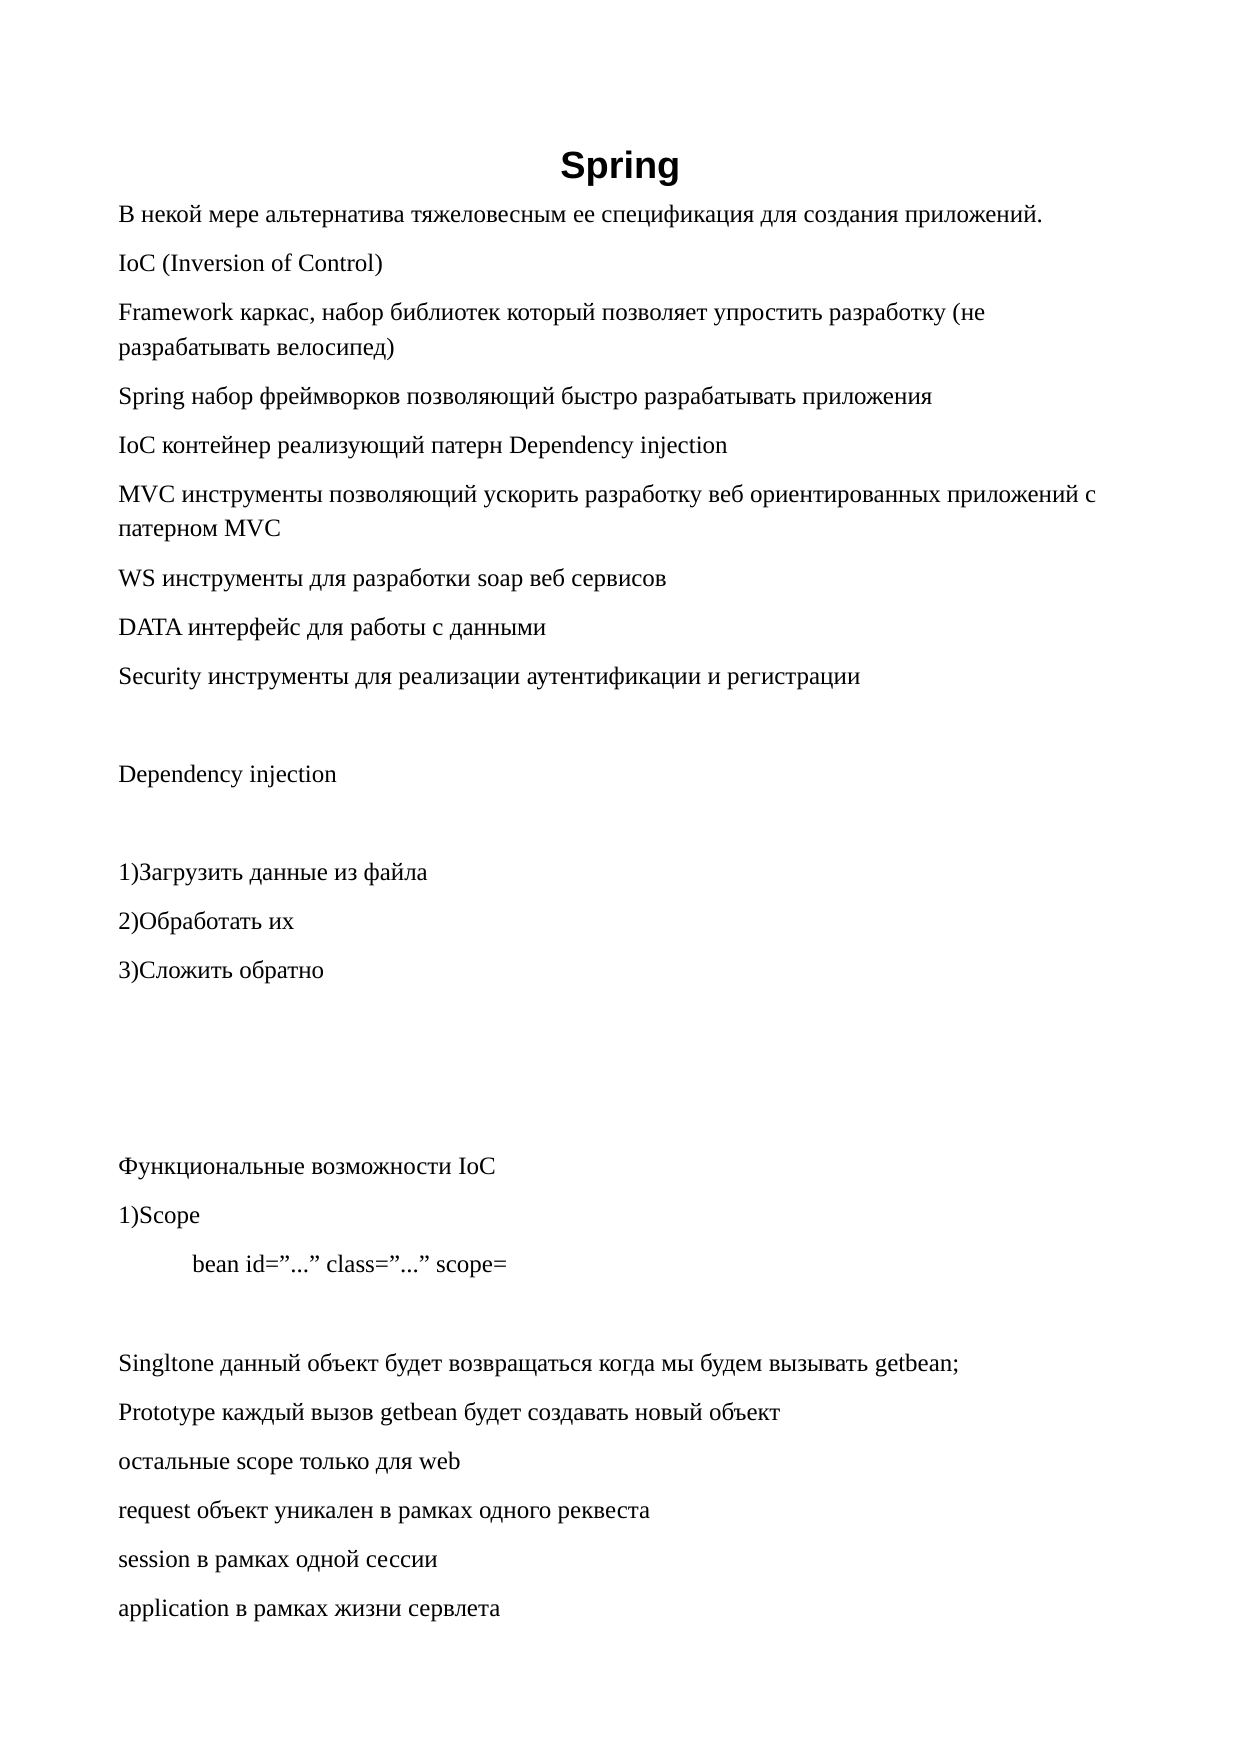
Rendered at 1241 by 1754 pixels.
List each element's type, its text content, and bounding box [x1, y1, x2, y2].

subtitle Spring [118, 143, 1122, 187]
text MVC инструменты позволяющий ускорить разработку веб ориентированных приложений с патерном MVC [118, 479, 1122, 542]
text Framework каркас, набор библиотек который позволяет упростить разработку (не разрабатывать велосипед) [118, 297, 1122, 361]
text IoC контейнер реализующий патерн Dependency injection [118, 430, 1122, 459]
text application в рамках жизни сервлета [118, 1593, 1122, 1622]
text 1)Загрузить данные из файла [118, 857, 1122, 886]
text В некой мере альтернатива тяжеловесным ee спецификация для создания приложений. [118, 199, 1122, 228]
text session в рамках одной сессии [118, 1544, 1122, 1573]
text DATA интерфейс для работы с данными [118, 612, 1122, 640]
text Singltone данный объект будет возвращаться когда мы будем вызывать getbean; [118, 1348, 1122, 1376]
text 2)Обработать их [118, 906, 1122, 935]
text bean id=”...” class=”...” scope= [118, 1249, 1122, 1278]
text остальные scope только для web [118, 1446, 1122, 1474]
text 3)Сложить обратно [118, 955, 1122, 984]
text WS инструменты для разработки soap веб сервисов [118, 563, 1122, 591]
text Функциональные возможности IoC [118, 1151, 1122, 1180]
text request объект уникален в рамках одного реквеста [118, 1495, 1122, 1523]
text Dependency injection [118, 759, 1122, 788]
text Security инструменты для реализации аутентификации и регистрации [118, 661, 1122, 689]
text Prototype каждый вызов getbean будет создавать новый объект [118, 1397, 1122, 1425]
text IoC (Inversion of Control) [118, 248, 1122, 277]
text 1)Scope [118, 1200, 1122, 1229]
text Spring набор фреймворков позволяющий быстро разрабатывать приложения [118, 381, 1122, 410]
